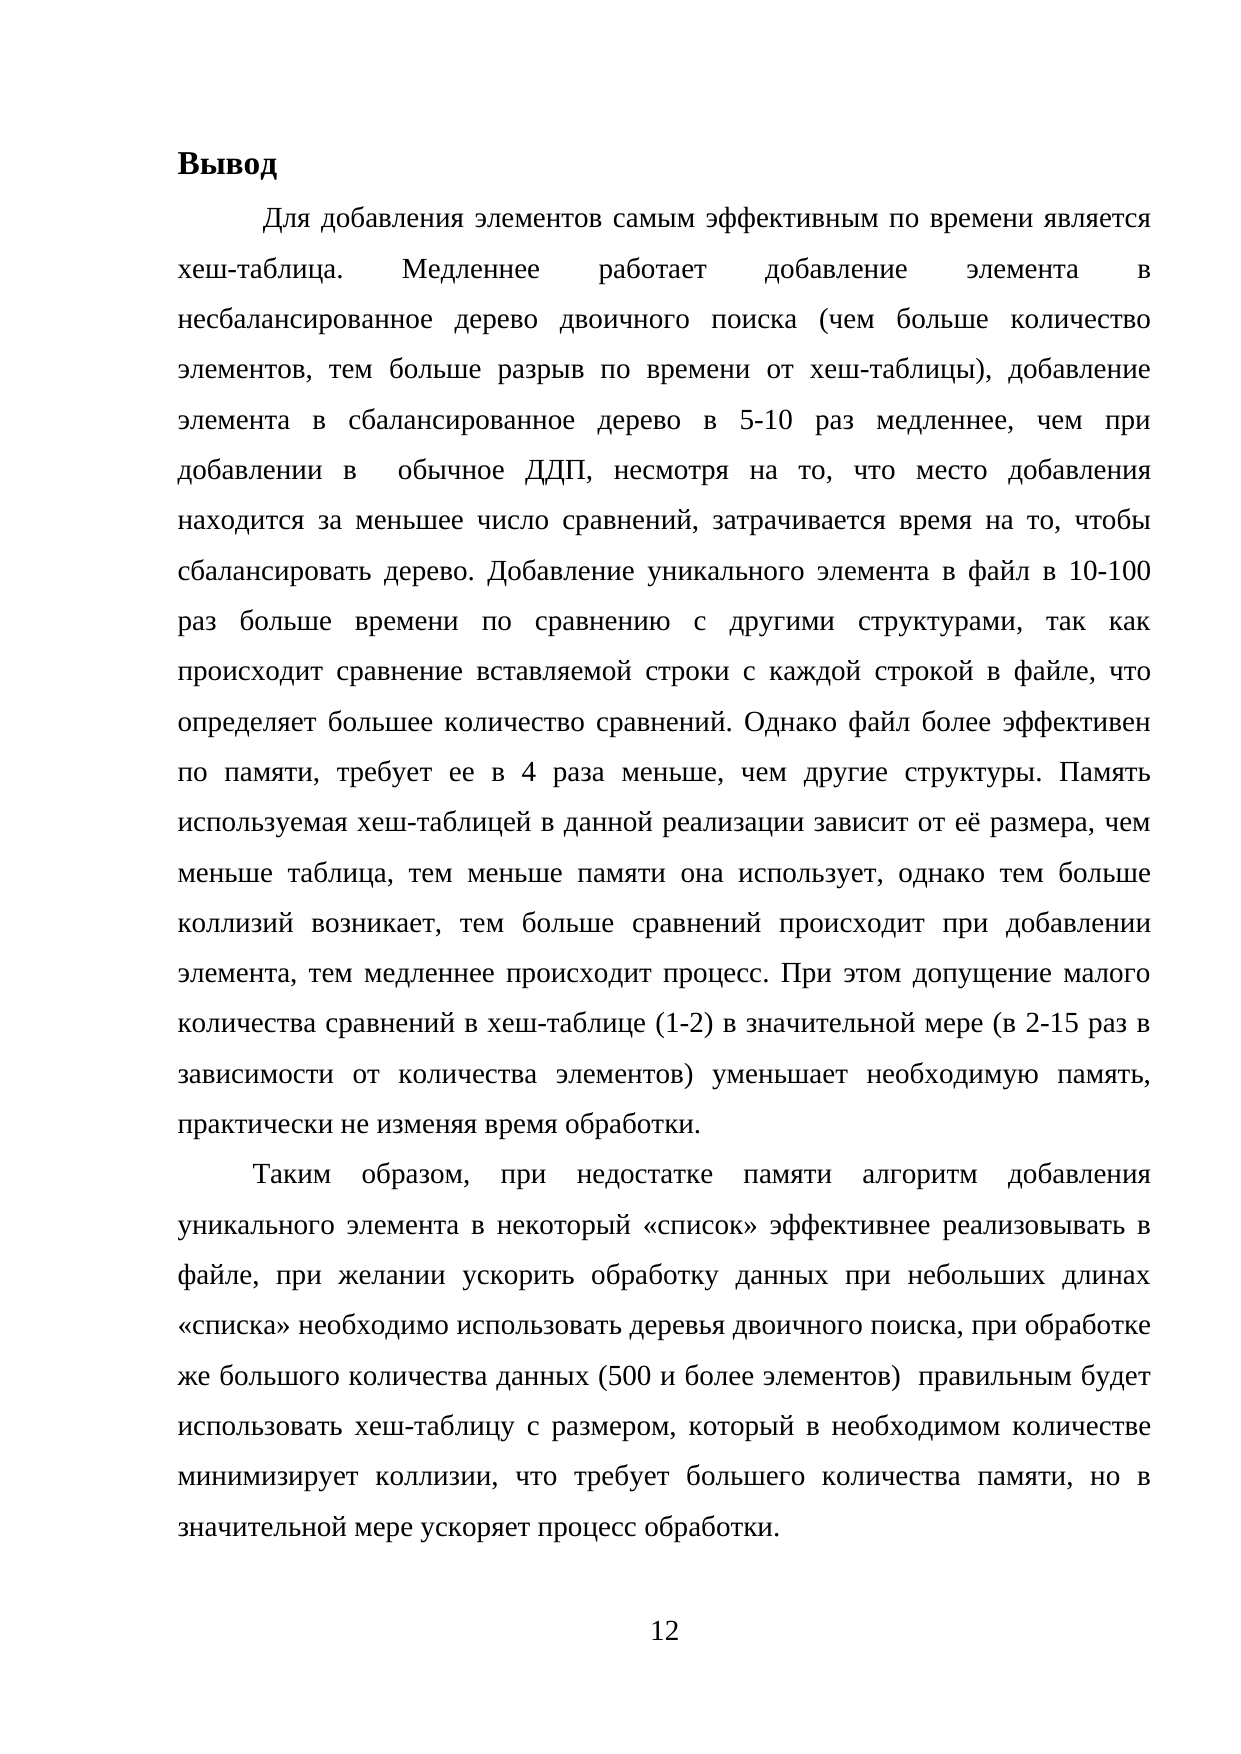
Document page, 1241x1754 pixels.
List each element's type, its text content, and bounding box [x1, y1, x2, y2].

text Таким образом, при недостатке памяти алгоритм добавления уникального элемента в некоторый «список» эффективнее реализовывать в файле, при желании ускорить обработку данных при небольших длинах «списка» необходимо использовать деревья двоичного поиска, при обработке же большого количества данных (500 и более элементов) правильным будет использовать хеш-таблицу с размером, который в необходимом количестве минимизирует коллизии, что требует большего количества памяти, но в значительной мере ускоряет процесс обработки. [177, 1157, 1152, 1542]
text Для добавления элементов самым эффективным по времени является хеш-таблица. Медленнее работает добавление элемента в несбалансированное дерево двоичного поиска (чем больше количество элементов, тем больше разрыв по времени от хеш-таблицы), добавление элемента в сбалансированное дерево в 5-10 раз медленнее, чем при добавлении в обычное ДДП, несмотря на то, что место добавления находится за меньшее число сравнений, затрачивается время на то, чтобы сбалансировать дерево. Добавление уникального элемента в файл в 10-100 раз больше времени по сравнению с другими структурами, так как происходит сравнение вставляемой строки с каждой строкой в файле, что определяет большее количество сравнений. Однако файл более эффективен по памяти, требует ее в 4 раза меньше, чем другие структуры. Память используемая хеш-таблицей в данной реализации зависит от её размера, чем меньше таблица, тем меньше памяти она использует, однако тем больше коллизий возникает, тем больше сравнений происходит при добавлении элемента, тем медленнее происходит процесс. При этом допущение малого количества сравнений в хеш-таблице (1-2) в значительной мере (в 2-15 раз в зависимости от количества элементов) уменьшает необходимую память, практически не изменяя время обработки. [177, 201, 1152, 1140]
subtitle Вывод [177, 143, 1152, 181]
